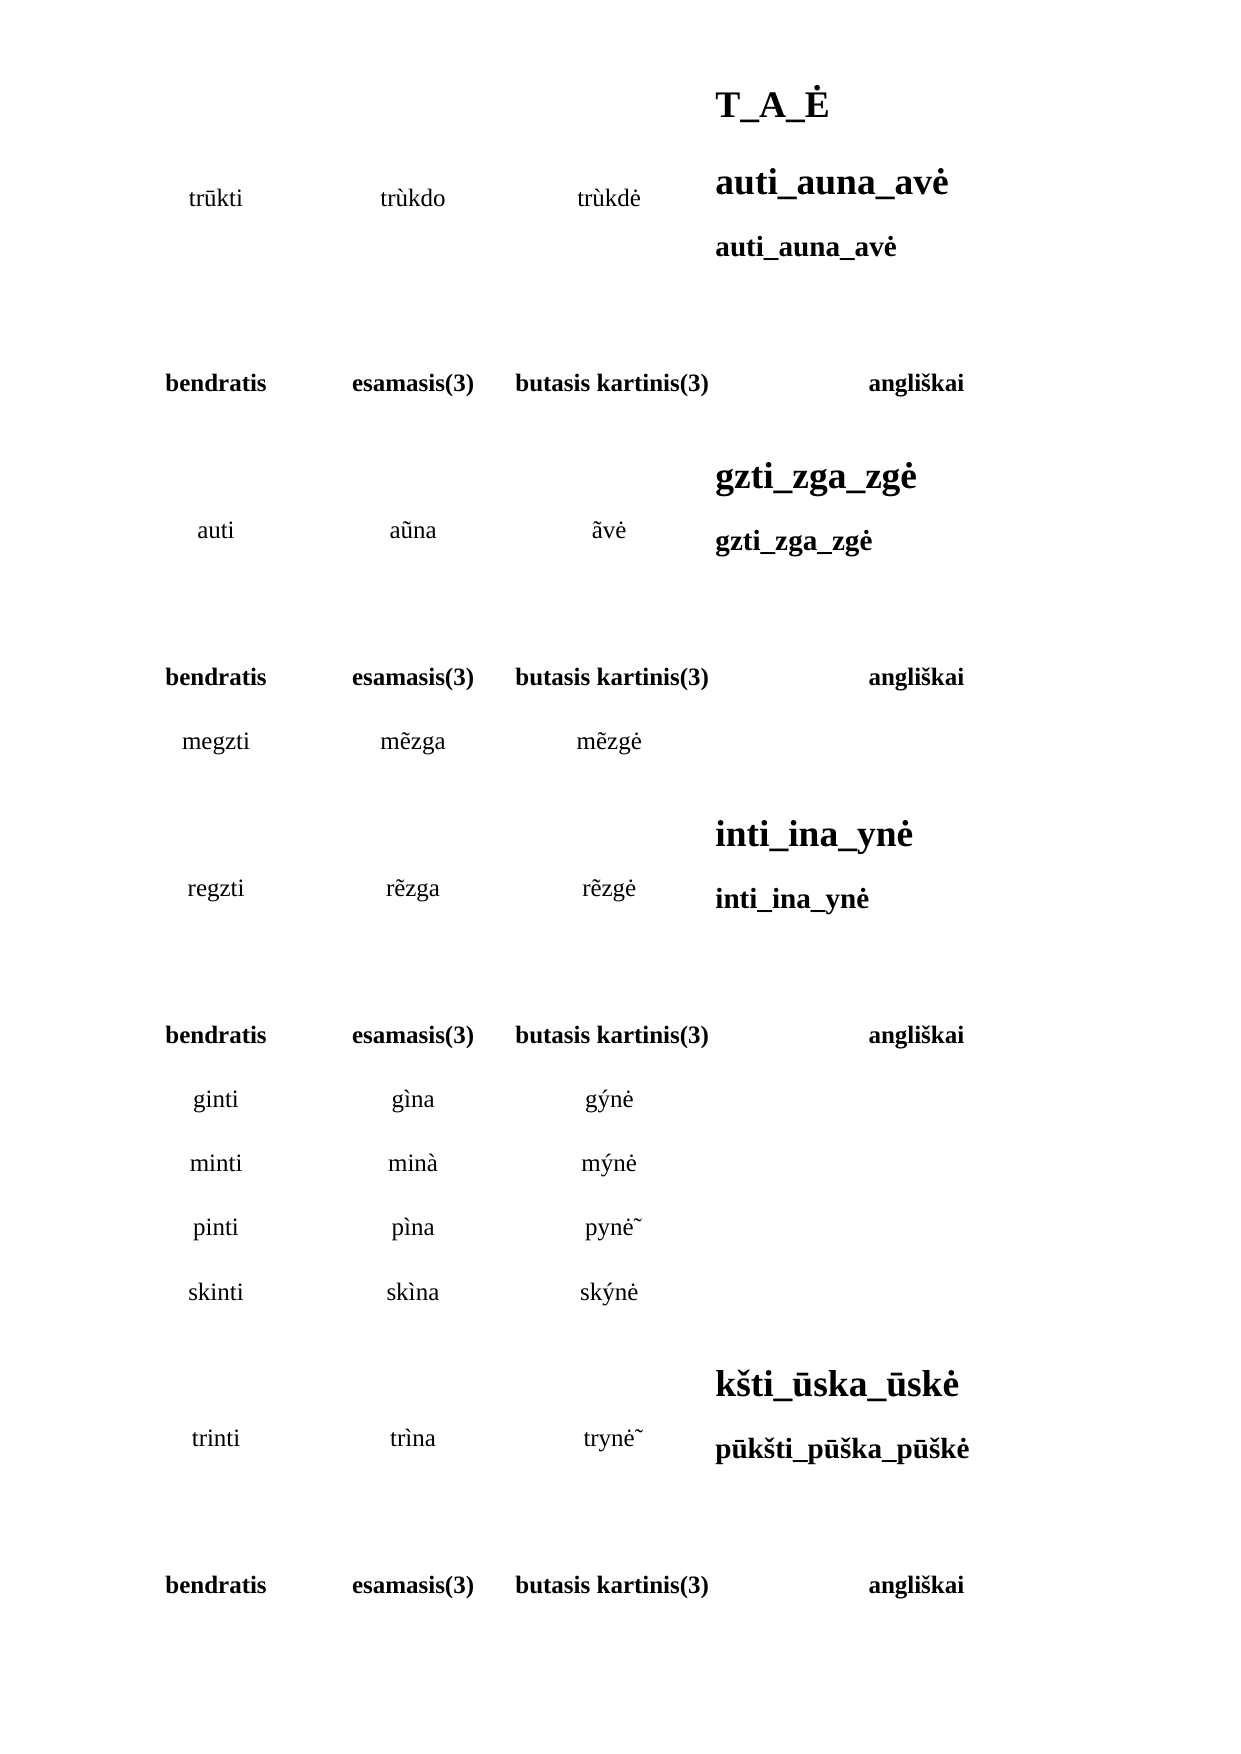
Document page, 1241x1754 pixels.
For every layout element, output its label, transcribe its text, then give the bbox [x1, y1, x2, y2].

table_cell [712, 1081, 1120, 1146]
table_cell gzti_zga_zgė gzti_zga_zgė [712, 430, 1120, 659]
table_cell pynė̃ [512, 1210, 712, 1274]
table_cell gìna [314, 1081, 512, 1146]
table_cell skýnė [512, 1274, 712, 1338]
table_cell rẽzgė [512, 788, 712, 1017]
table_cell trinti [118, 1338, 313, 1568]
table_cell minti [118, 1146, 313, 1209]
table_cell angliškai [712, 1018, 1120, 1081]
table_cell bendratis [118, 659, 313, 723]
table_cell mẽzga [314, 724, 512, 787]
table_cell pìna [314, 1210, 512, 1274]
table_cell trìna [314, 1338, 512, 1568]
table_cell esamasis(3) [314, 1018, 512, 1081]
table_cell megzti [118, 724, 313, 787]
table_cell trūkti [118, 59, 313, 365]
table_cell [712, 1146, 1120, 1209]
table_cell butasis kartinis(3) [512, 365, 712, 429]
table_cell butasis kartinis(3) [512, 1018, 712, 1081]
table_cell inti_ina_ynė inti_ina_ynė [712, 788, 1120, 1017]
table_cell mẽzgė [512, 724, 712, 787]
table_cell angliškai [712, 659, 1120, 723]
table_cell gýnė [512, 1081, 712, 1146]
table_cell esamasis(3) [314, 1568, 512, 1632]
table_cell bendratis [118, 1018, 313, 1081]
table_cell esamasis(3) [314, 365, 512, 429]
table_cell bendratis [118, 1568, 313, 1632]
table_cell [712, 1274, 1120, 1338]
table_cell trùkdė [512, 59, 712, 365]
table_cell kšti_ūska_ūskė pūkšti_pūška_pūškė [712, 1338, 1120, 1568]
table_cell rẽzga [314, 788, 512, 1017]
table_cell ginti [118, 1081, 313, 1146]
table_cell skinti [118, 1274, 313, 1338]
table_cell [712, 724, 1120, 787]
table_cell skìna [314, 1274, 512, 1338]
table_cell minà [314, 1146, 512, 1209]
table_cell trynė̃ [512, 1338, 712, 1568]
table_cell angliškai [712, 1568, 1120, 1632]
table_cell ãvė [512, 430, 712, 659]
table_cell pinti [118, 1210, 313, 1274]
table_cell [712, 1210, 1120, 1274]
table_cell mýnė [512, 1146, 712, 1209]
table_cell trùkdo [314, 59, 512, 365]
table_cell auti [118, 430, 313, 659]
table_cell T_A_Ė auti_auna_avė auti_auna_avė [712, 59, 1120, 365]
table_cell bendratis [118, 365, 313, 429]
table_cell esamasis(3) [314, 659, 512, 723]
table_cell regzti [118, 788, 313, 1017]
table_cell butasis kartinis(3) [512, 1568, 712, 1632]
table_cell angliškai [712, 365, 1120, 429]
table_cell aũna [314, 430, 512, 659]
table_cell butasis kartinis(3) [512, 659, 712, 723]
